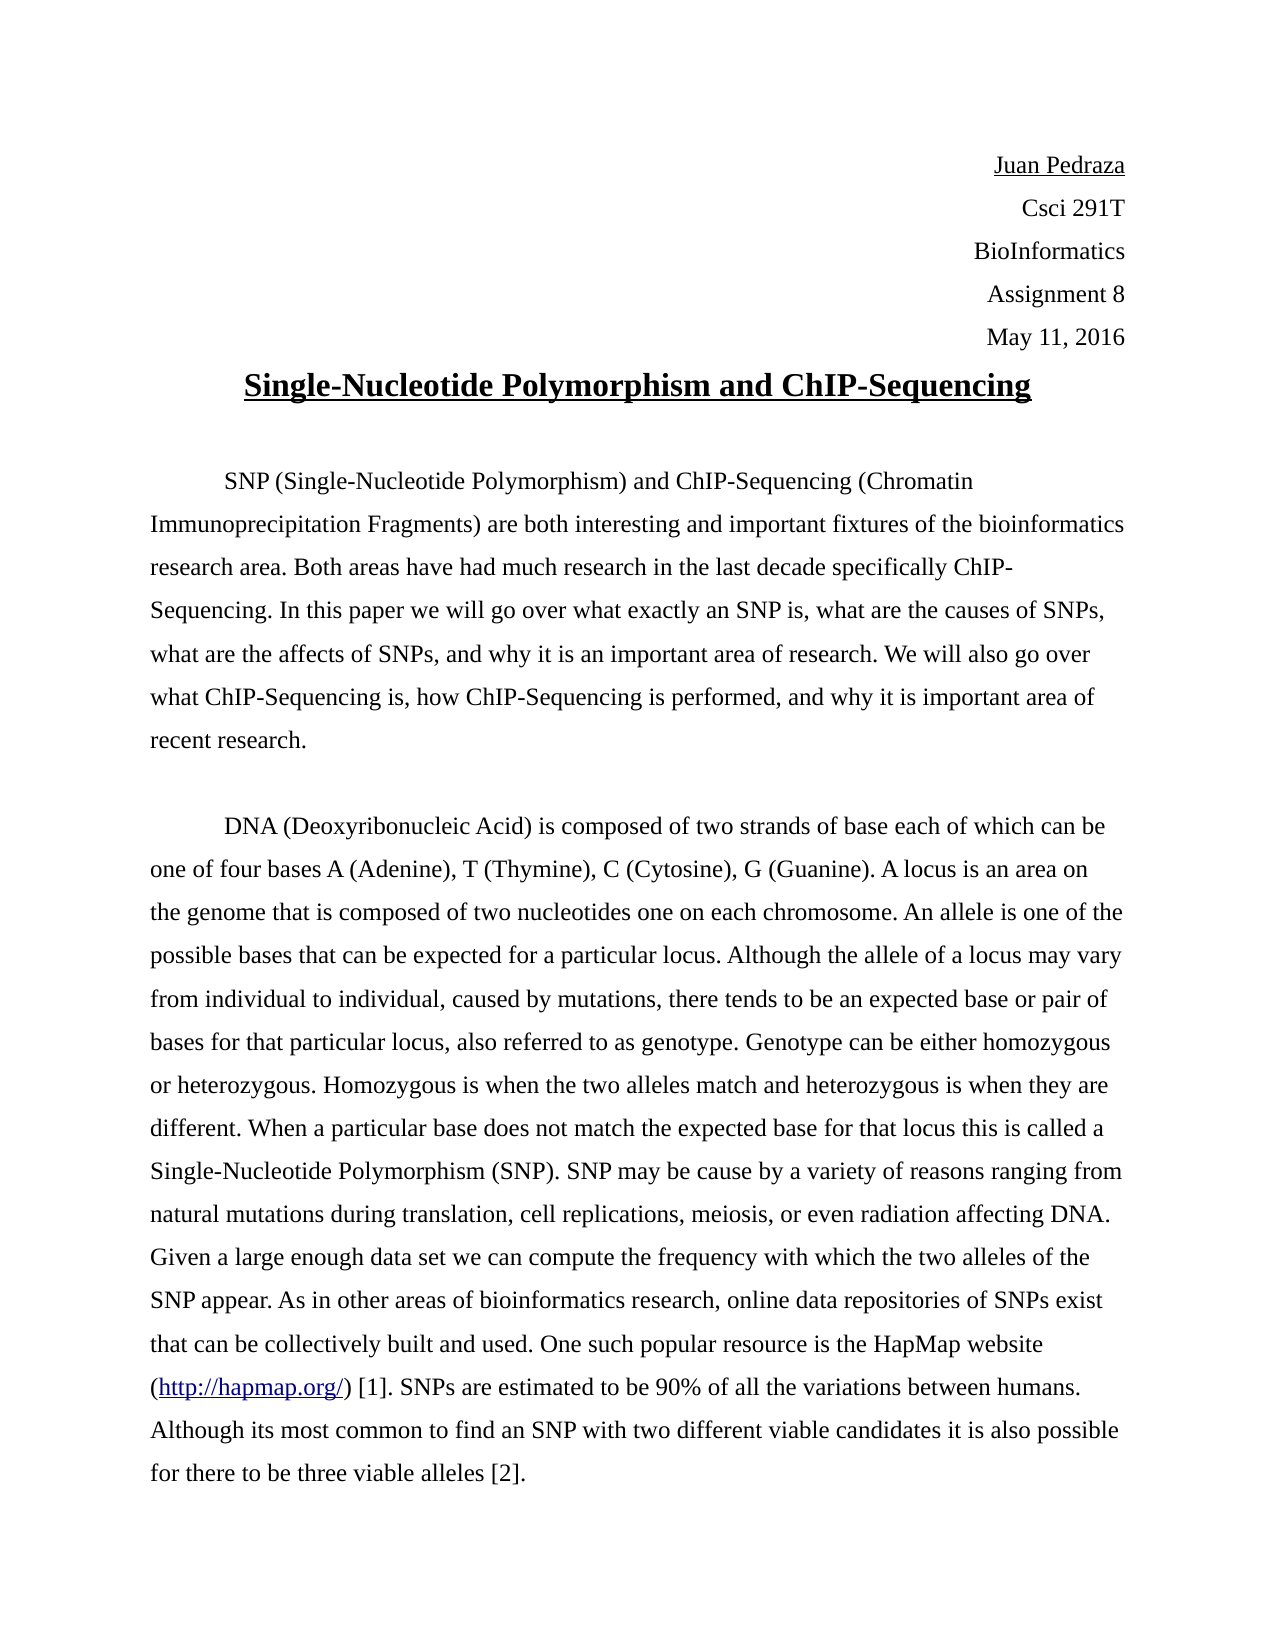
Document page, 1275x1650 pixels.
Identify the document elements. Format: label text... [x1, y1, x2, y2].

text BioInformatics [150, 236, 1125, 265]
text Single-Nucleotide Polymorphism and ChIP-Sequencing [150, 366, 1125, 404]
text Assignment 8 [150, 279, 1125, 308]
text May 11, 2016 [150, 322, 1125, 351]
text SNP (Single-Nucleotide Polymorphism) and ChIP-Sequencing (Chromatin Immunoprecipitation Fragments) are both interesting and important fixtures of the bioinformatics research area. Both areas have had much research in the last decade specifically ChIP-Sequencing. In this paper we will go over what exactly an SNP is, what are the causes of SNPs, what are the affects of SNPs, and why it is an important area of research. We will also go over what ChIP-Sequencing is, how ChIP-Sequencing is performed, and why it is important area of recent research. [150, 466, 1125, 754]
text DNA (Deoxyribonucleic Acid) is composed of two strands of base each of which can be one of four bases A (Adenine), T (Thymine), C (Cytosine), G (Guanine). A locus is an area on the genome that is composed of two nucleotides one on each chromosome. An allele is one of the possible bases that can be expected for a particular locus. Although the allele of a locus may vary from individual to individual, caused by mutations, there tends to be an expected base or pair of bases for that particular locus, also referred to as genotype. Genotype can be either homozygous or heterozygous. Homozygous is when the two alleles match and heterozygous is when they are different. When a particular base does not match the expected base for that locus this is called a Single-Nucleotide Polymorphism (SNP). SNP may be cause by a variety of reasons ranging from natural mutations during translation, cell replications, meiosis, or even radiation affecting DNA. Given a large enough data set we can compute the frequency with which the two alleles of the SNP appear. As in other areas of bioinformatics research, online data repositories of SNPs exist that can be collectively built and used. One such popular resource is the HapMap website (http://hapmap.org/) [1]. SNPs are estimated to be 90% of all the variations between humans. Although its most common to find an SNP with two different viable candidates it is also possible for there to be three viable alleles [2]. [150, 811, 1125, 1487]
text Juan Pedraza [150, 150, 1125, 179]
text Csci 291T [150, 193, 1125, 222]
